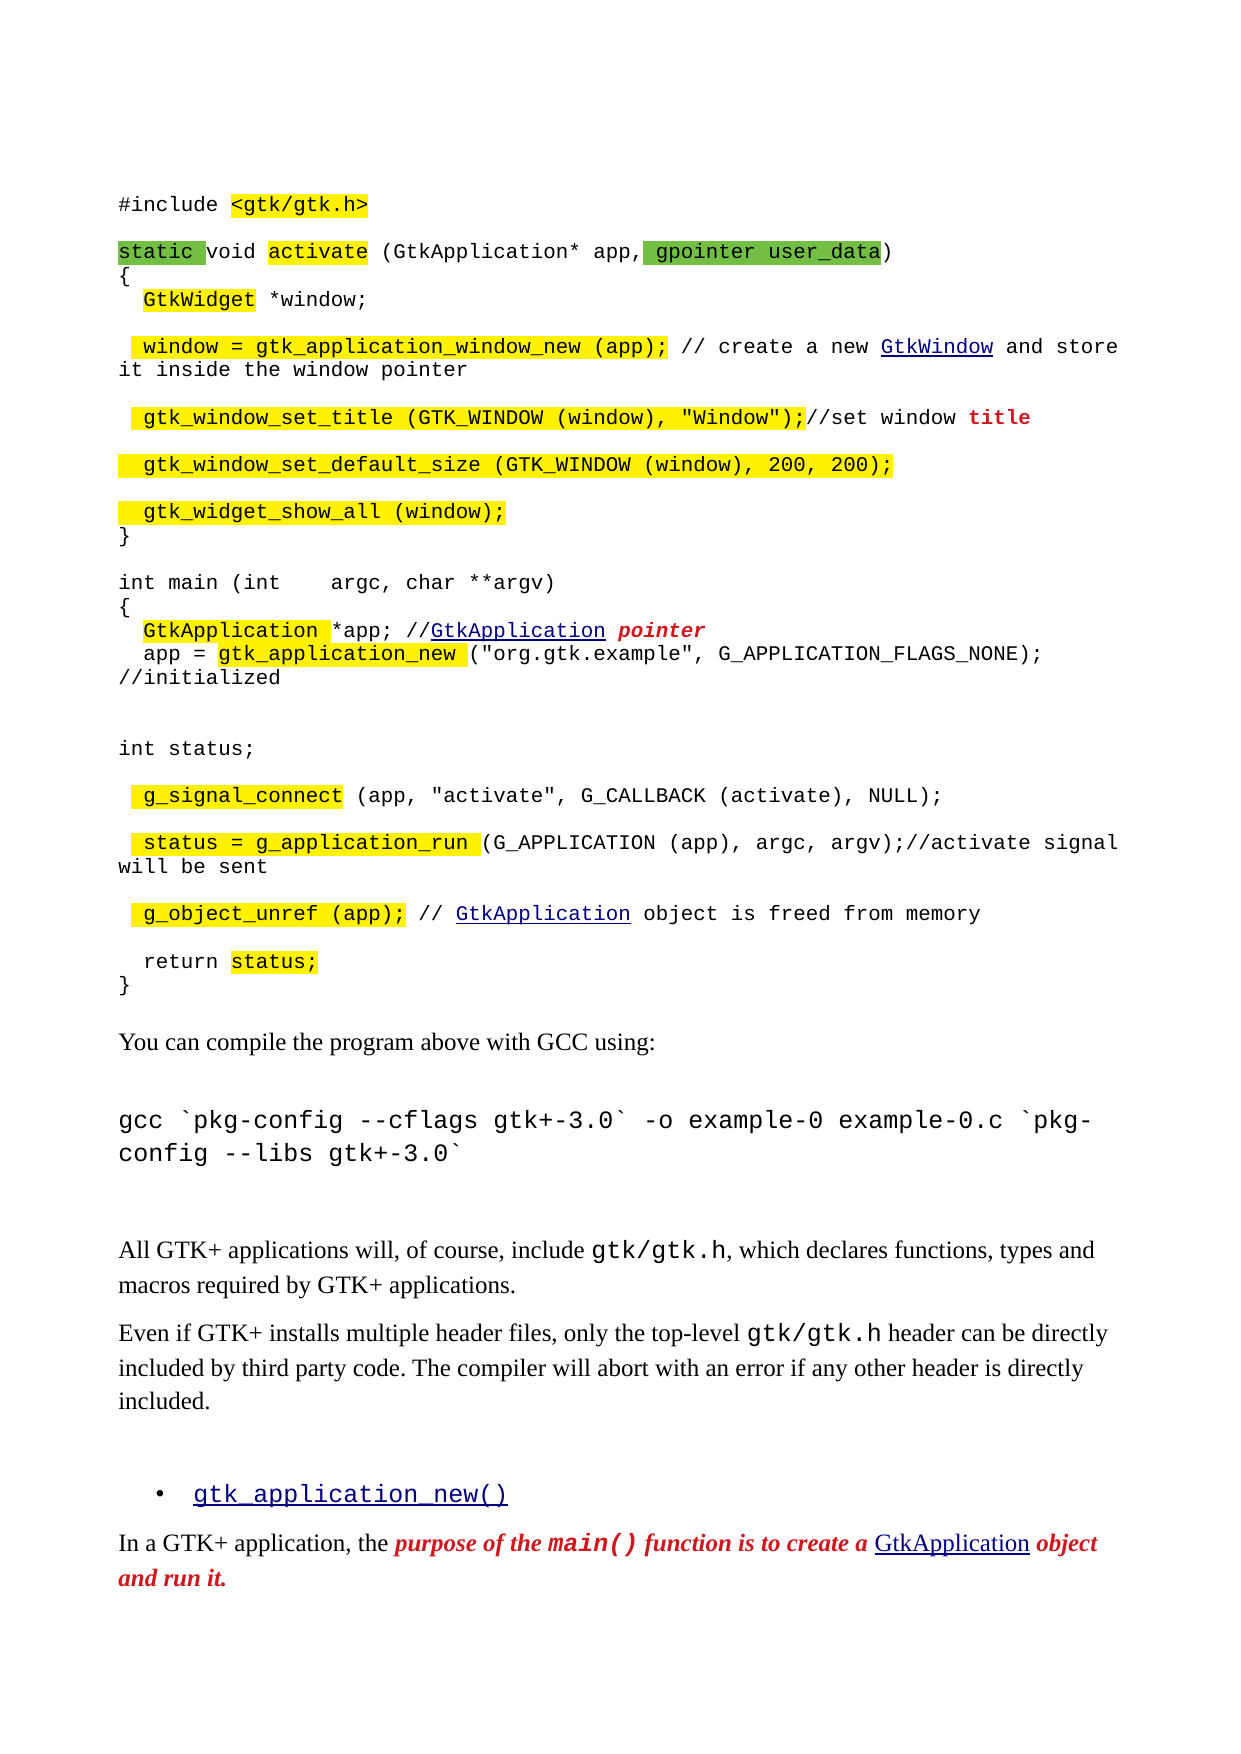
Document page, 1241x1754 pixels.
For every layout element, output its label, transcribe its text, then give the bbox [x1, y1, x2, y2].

text gtk_window_set_default_size (GTK_WINDOW (window), 200, 200); [118, 454, 1122, 478]
text int main (int argc, char **argv) [118, 572, 1122, 596]
text gtk_window_set_title (GTK_WINDOW (window), "Window");//set window title [118, 407, 1122, 430]
text Even if GTK+ installs multiple header files, only the top-level gtk/gtk.h header can be directly included by third party code. The compiler will abort with an error if any other header is directly included. [118, 1318, 1122, 1415]
text status = g_application_run (G_APPLICATION (app), argc, argv);//activate signal will be sent [118, 832, 1122, 880]
text You can compile the program above with GCC using: [118, 1027, 1122, 1056]
text static void activate (GtkApplication* app, gpointer user_data) [118, 241, 1122, 265]
text { [118, 596, 1122, 619]
text window = gtk_application_window_new (app); // create a new GtkWindow and store it inside the window pointer [118, 336, 1122, 383]
text return status; [118, 951, 1122, 974]
text gcc `pkg-config --cflags gtk+-3.0` -o example-0 example-0.c `pkg-config --libs gtk+-3.0` [118, 1075, 1122, 1169]
text gtk_widget_show_all (window); [118, 501, 1122, 525]
text GtkWidget *window; [118, 288, 1122, 312]
text GtkApplication *app; //GtkApplication pointer [118, 619, 1122, 643]
text #include <gtk/gtk.h> [118, 194, 1122, 218]
text g_signal_connect (app, "activate", G_CALLBACK (activate), NULL); [118, 785, 1122, 809]
text In a GTK+ application, the purpose of the main() function is to create a GtkApplication object and run it. [118, 1528, 1122, 1592]
text All GTK+ applications will, of course, include gtk/gtk.h, which declares functions, types and macros required by GTK+ applications. [118, 1235, 1122, 1299]
list gtk_application_new() [156, 1481, 1122, 1509]
text g_object_unref (app); // GtkApplication object is freed from memory [118, 903, 1122, 927]
text } [118, 974, 1122, 998]
text } [118, 525, 1122, 549]
text app = gtk_application_new ("org.gtk.example", G_APPLICATION_FLAGS_NONE); //initialized [118, 643, 1122, 691]
text int status; [118, 738, 1122, 761]
text { [118, 265, 1122, 288]
